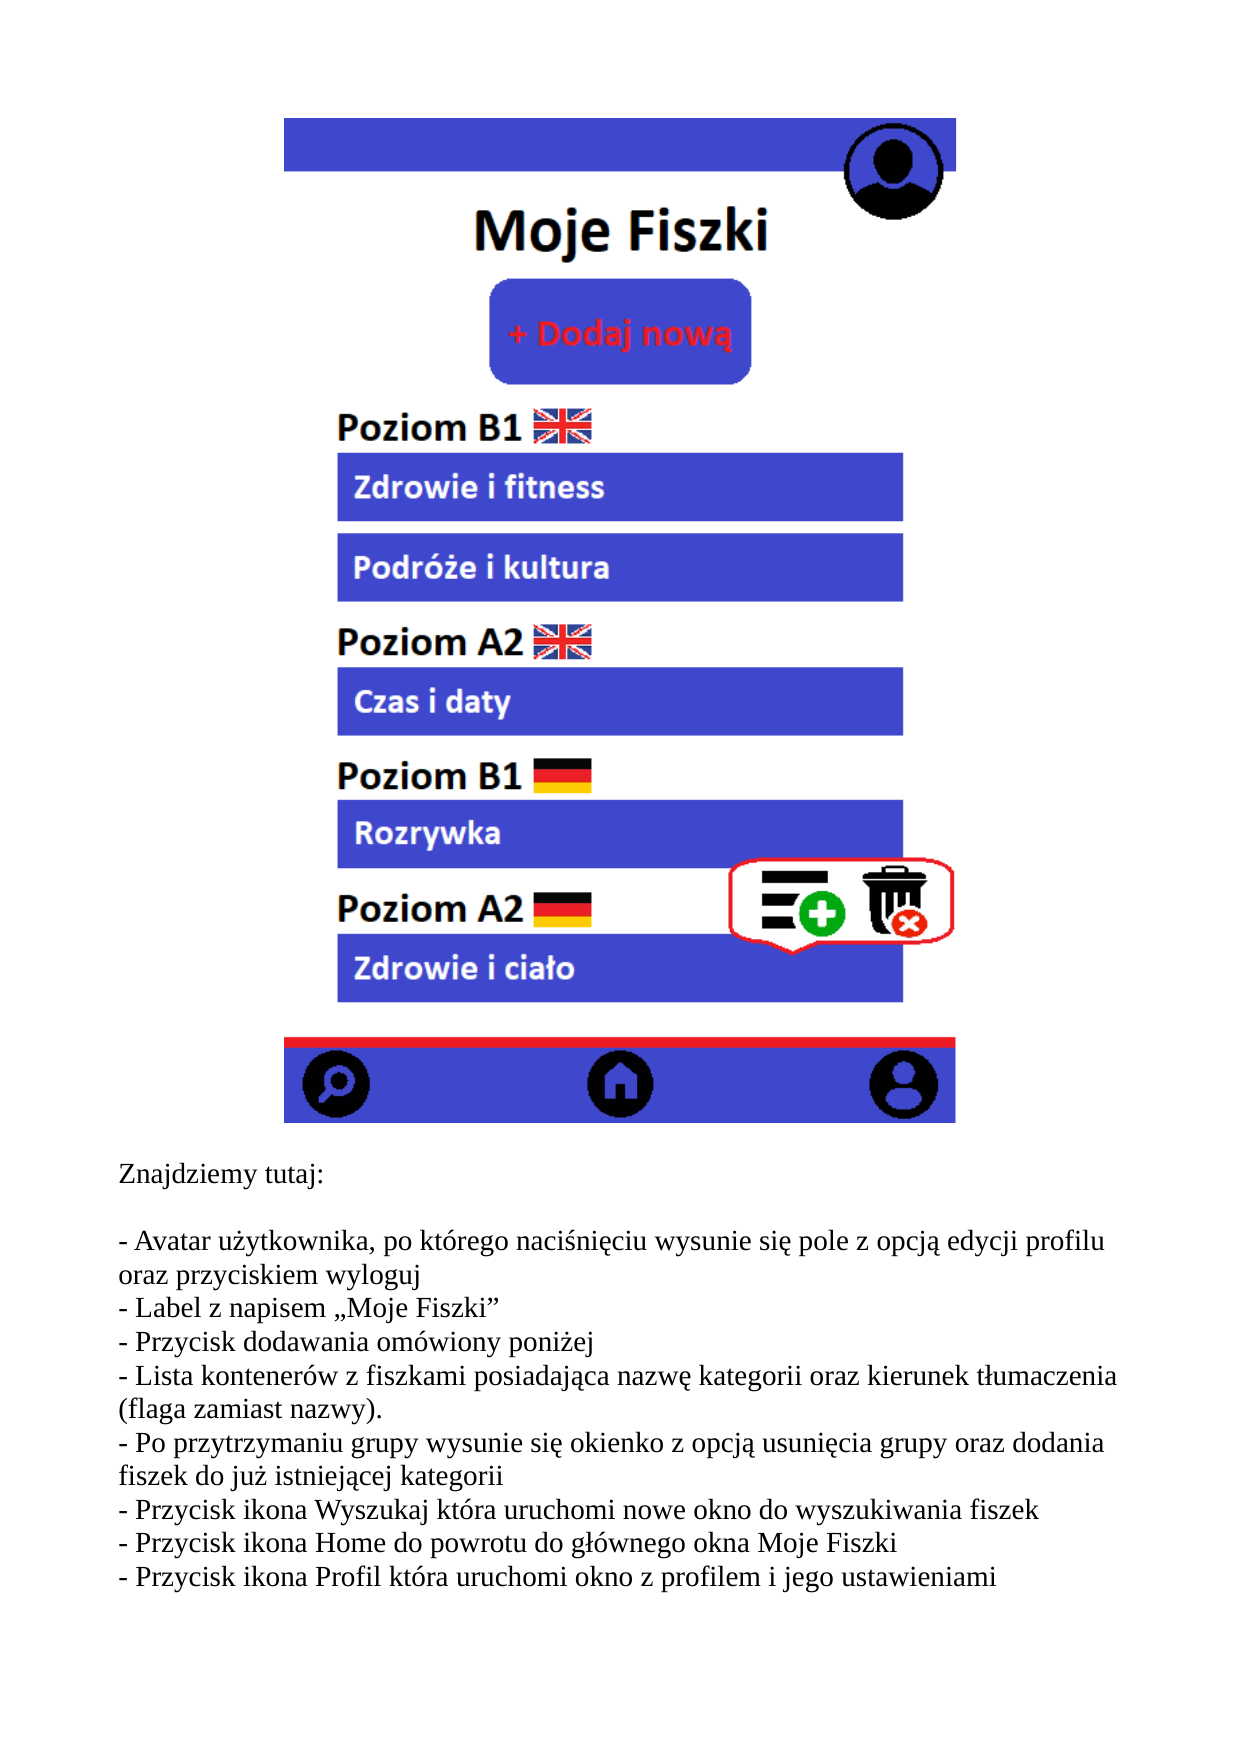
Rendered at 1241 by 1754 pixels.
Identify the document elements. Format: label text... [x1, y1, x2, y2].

text - Przycisk ikona Profil która uruchomi okno z profilem i jego ustawieniami [118, 1559, 1122, 1592]
text Znajdziemy tutaj: [118, 1156, 1122, 1190]
text - Lista kontenerów z fiszkami posiadająca nazwę kategorii oraz kierunek tłumaczenia (flaga zamiast nazwy). [118, 1358, 1122, 1425]
text - Label z napisem „Moje Fiszki” [118, 1291, 1122, 1324]
text - Przycisk ikona Wyszukaj która uruchomi nowe okno do wyszukiwania fiszek [118, 1492, 1122, 1525]
text - Avatar użytkownika, po którego naciśnięciu wysunie się pole z opcją edycji profilu oraz przyciskiem wyloguj [118, 1223, 1122, 1291]
text - Przycisk ikona Home do powrotu do głównego okna Moje Fiszki [118, 1525, 1122, 1559]
text - Po przytrzymaniu grupy wysunie się okienko z opcją usunięcia grupy oraz dodania fiszek do już istniejącej kategorii [118, 1425, 1122, 1492]
text - Przycisk dodawania omówiony poniżej [118, 1324, 1122, 1358]
